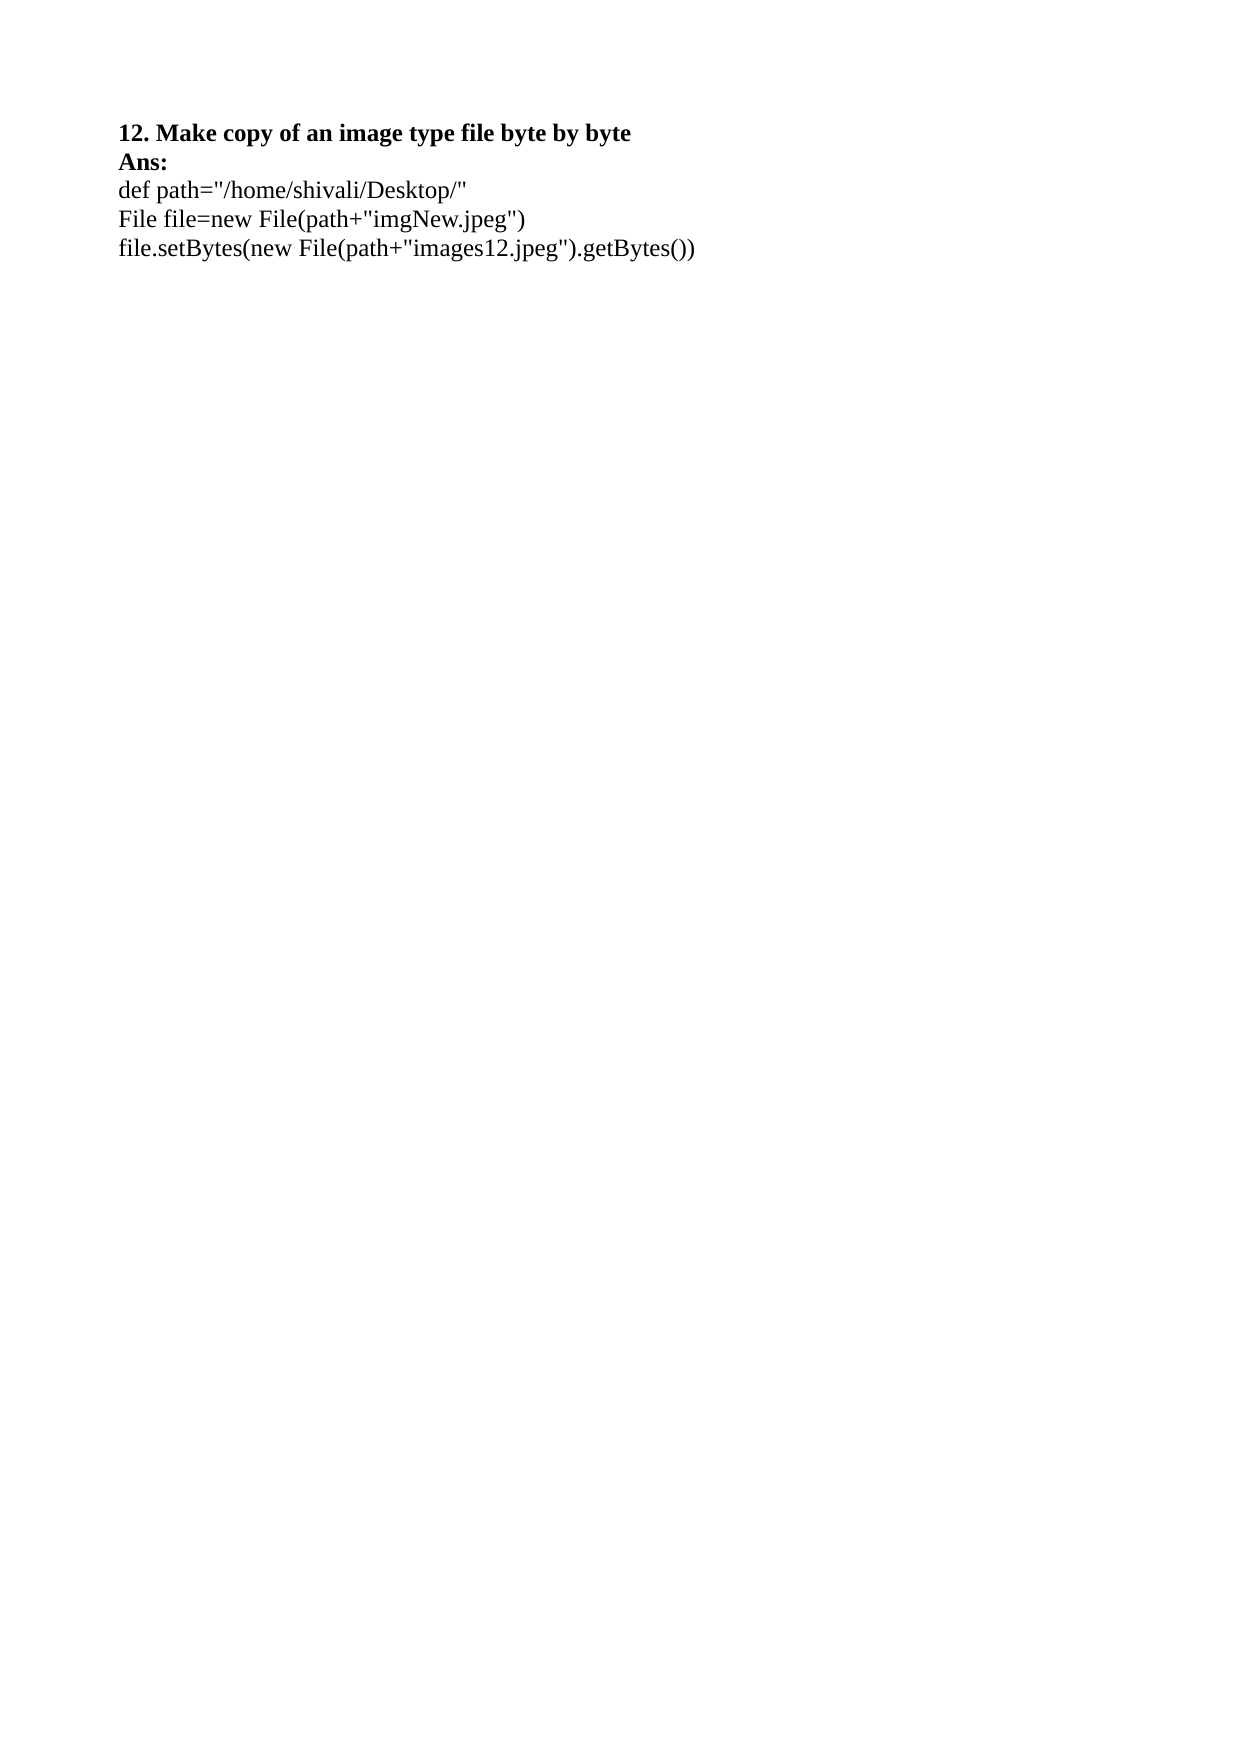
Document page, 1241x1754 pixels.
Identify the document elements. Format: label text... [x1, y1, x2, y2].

text 12. Make copy of an image type file byte by byte [118, 118, 1122, 147]
text Ans: [118, 147, 1122, 176]
text File file=new File(path+"imgNew.jpeg") [118, 204, 1122, 233]
text def path="/home/shivali/Desktop/" [118, 176, 1122, 204]
text file.setBytes(new File(path+"images12.jpeg").getBytes()) [118, 233, 1122, 262]
